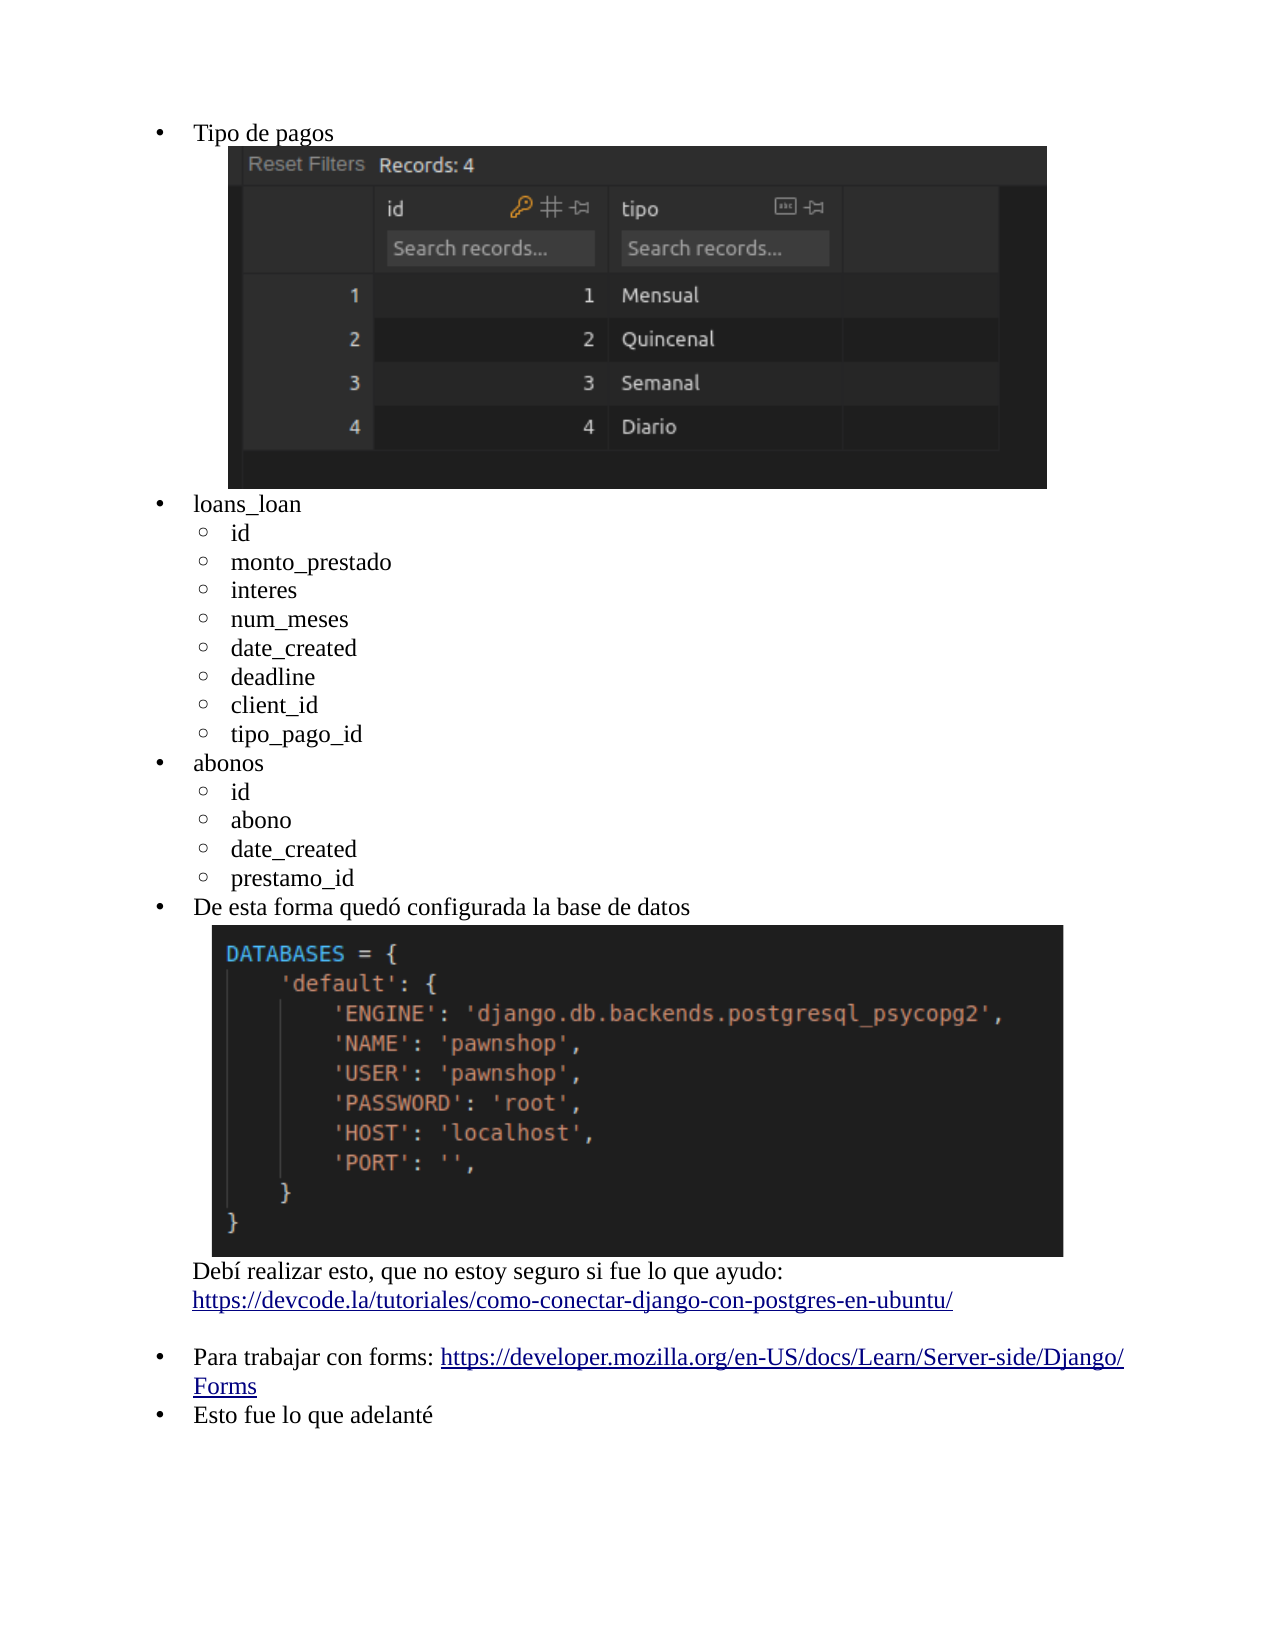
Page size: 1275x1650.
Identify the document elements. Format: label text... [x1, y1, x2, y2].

list client_id [193, 690, 1157, 719]
list abonos [156, 748, 1157, 777]
list Esto fue lo que adelanté [156, 1400, 1157, 1429]
list tipo_pago_id [193, 719, 1157, 748]
list abono [193, 805, 1157, 834]
list De esta forma quedó configurada la base de datos [156, 892, 1157, 920]
list deadline [193, 662, 1157, 690]
picture [228, 146, 1047, 489]
list date_created [193, 633, 1157, 662]
picture [211, 925, 1064, 1257]
list interes [193, 575, 1157, 604]
list id [193, 777, 1157, 805]
list monto_prestado [193, 547, 1157, 575]
text Debí realizar esto, que no estoy seguro si fue lo que ayudo: [118, 920, 1157, 1285]
list Tipo de pagos [156, 118, 1157, 147]
list loans_loan [156, 147, 1157, 518]
text https://devcode.la/tutoriales/como-conectar-django-con-postgres-en-ubuntu/ [118, 1285, 1157, 1314]
list num_meses [193, 604, 1157, 633]
list id [193, 518, 1157, 547]
list prestamo_id [193, 863, 1157, 892]
list date_created [193, 834, 1157, 863]
list Para trabajar con forms: https://developer.mozilla.org/en-US/docs/Learn/Server-side/Django/Forms [156, 1342, 1157, 1400]
